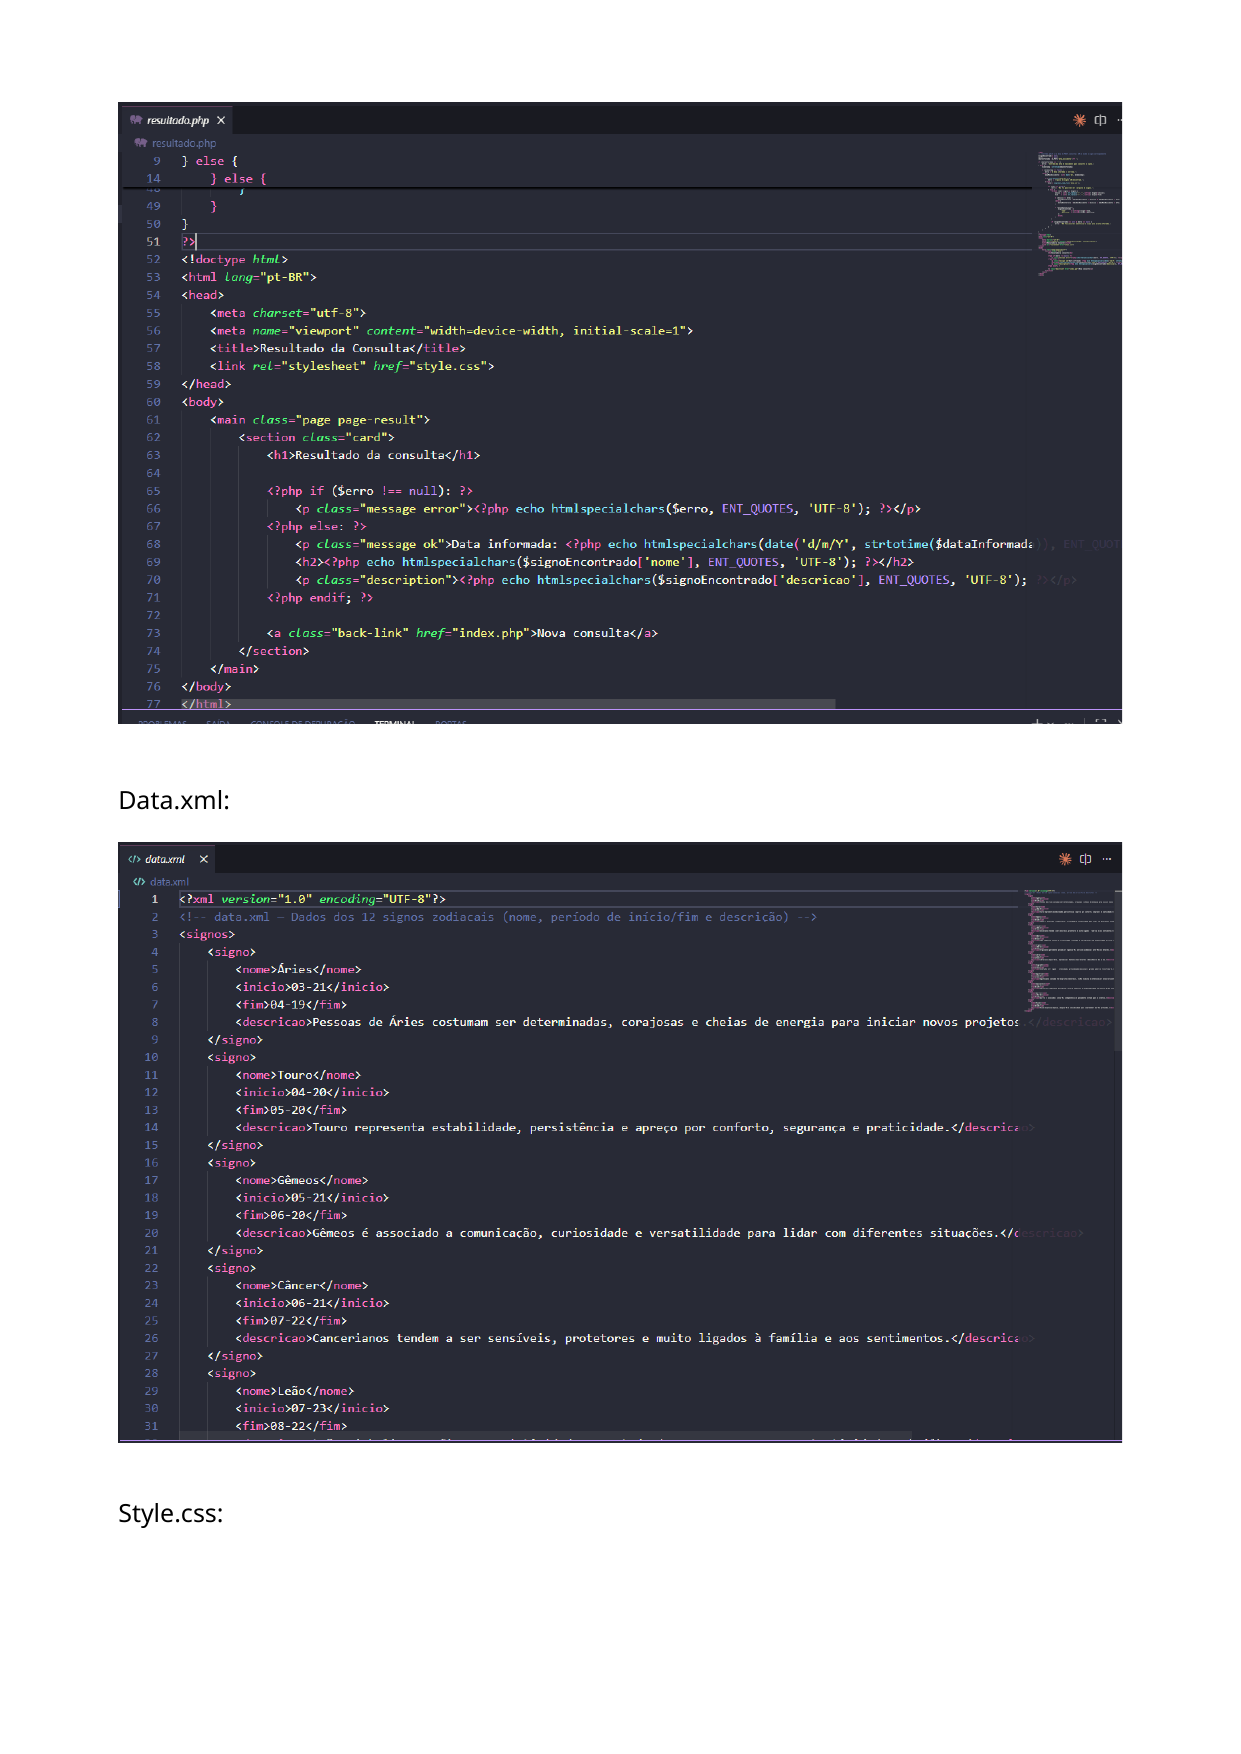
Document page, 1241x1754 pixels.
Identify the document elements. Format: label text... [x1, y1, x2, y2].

picture [118, 102, 1123, 724]
text Data.xml: [118, 782, 1122, 842]
text Style.css: [118, 1496, 1122, 1569]
text [118, 1443, 1122, 1476]
picture [118, 842, 1123, 1443]
